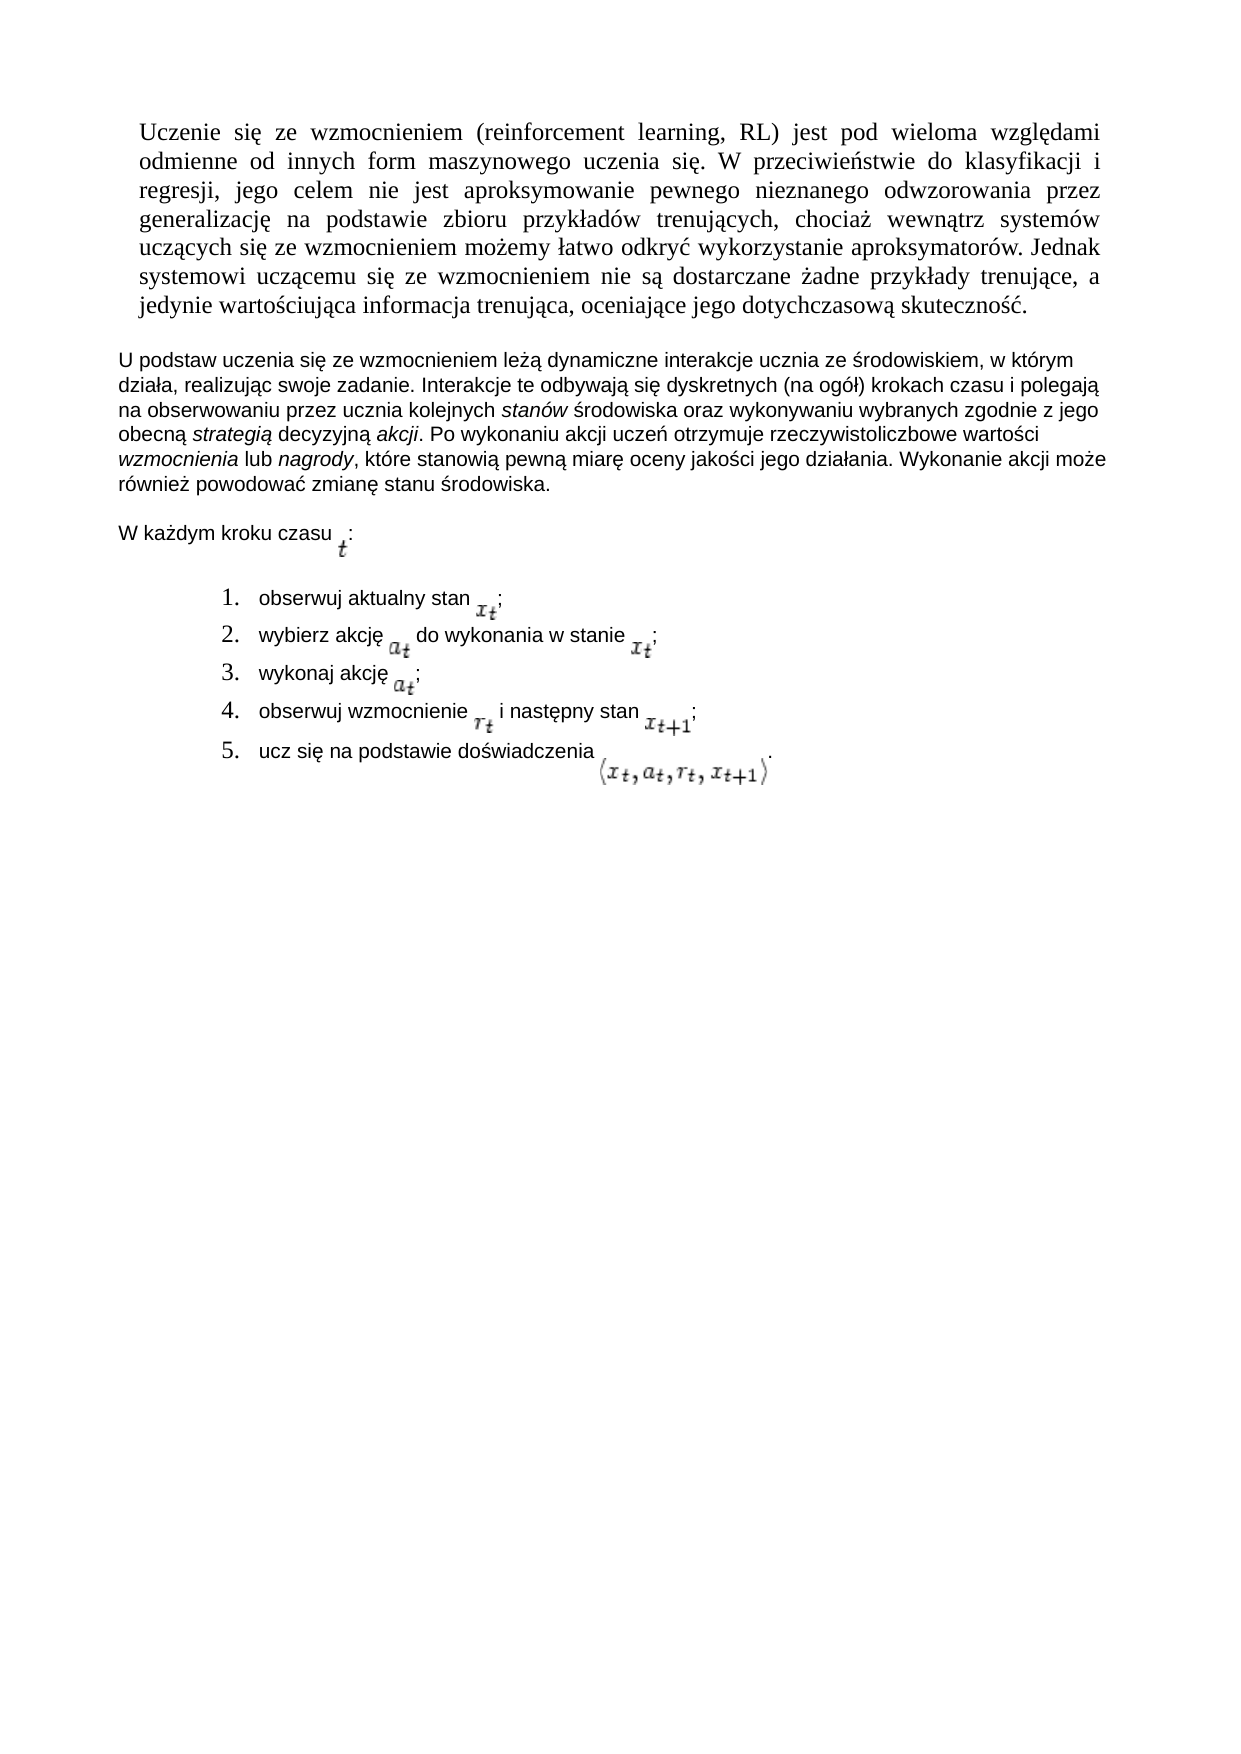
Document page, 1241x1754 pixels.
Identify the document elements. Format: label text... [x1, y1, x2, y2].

list obserwuj wzmocnienie i następny stan ; [221, 695, 1072, 735]
list wybierz akcję do wykonania w stanie ; [221, 619, 1072, 657]
text W każdym kroku czasu : [118, 521, 1122, 557]
text U podstaw uczenia się ze wzmocnieniem leżą dynamiczne interakcje ucznia ze środowiskiem, w którym działa, realizując swoje zadanie. Interakcje te odbywają się dyskretnych (na ogół) krokach czasu i polegają na obserwowaniu przez ucznia kolejnych stanów środowiska oraz wykonywaniu wybranych zgodnie z jego obecną strategią decyzyjną akcji. Po wykonaniu akcji uczeń otrzymuje rzeczywistoliczbowe wartości wzmocnienia lub nagrody, które stanowią pewną miarę oceny jakości jego działania. Wykonanie akcji może również powodować zmianę stanu środowiska. [118, 347, 1122, 496]
list ucz się na podstawie doświadczenia . [221, 735, 1072, 785]
list obserwuj aktualny stan ; [221, 582, 1072, 619]
list wykonaj akcję ; [221, 657, 1072, 695]
text Uczenie się ze wzmocnieniem (reinforcement learning, RL) jest pod wieloma względami odmienne od innych form maszynowego uczenia się. W przeciwieństwie do klasyfikacji i regresji, jego celem nie jest aproksymowanie pewnego nieznanego odwzorowania przez generalizację na podstawie zbioru przykładów trenujących, chociaż wewnątrz systemów uczących się ze wzmocnieniem możemy łatwo odkryć wykorzystanie aproksymatorów. Jednak systemowi uczącemu się ze wzmocnieniem nie są dostarczane żadne przykłady trenujące, a jedynie wartościująca informacja trenująca, oceniające jego dotychczasową skuteczność. [139, 117, 1101, 319]
